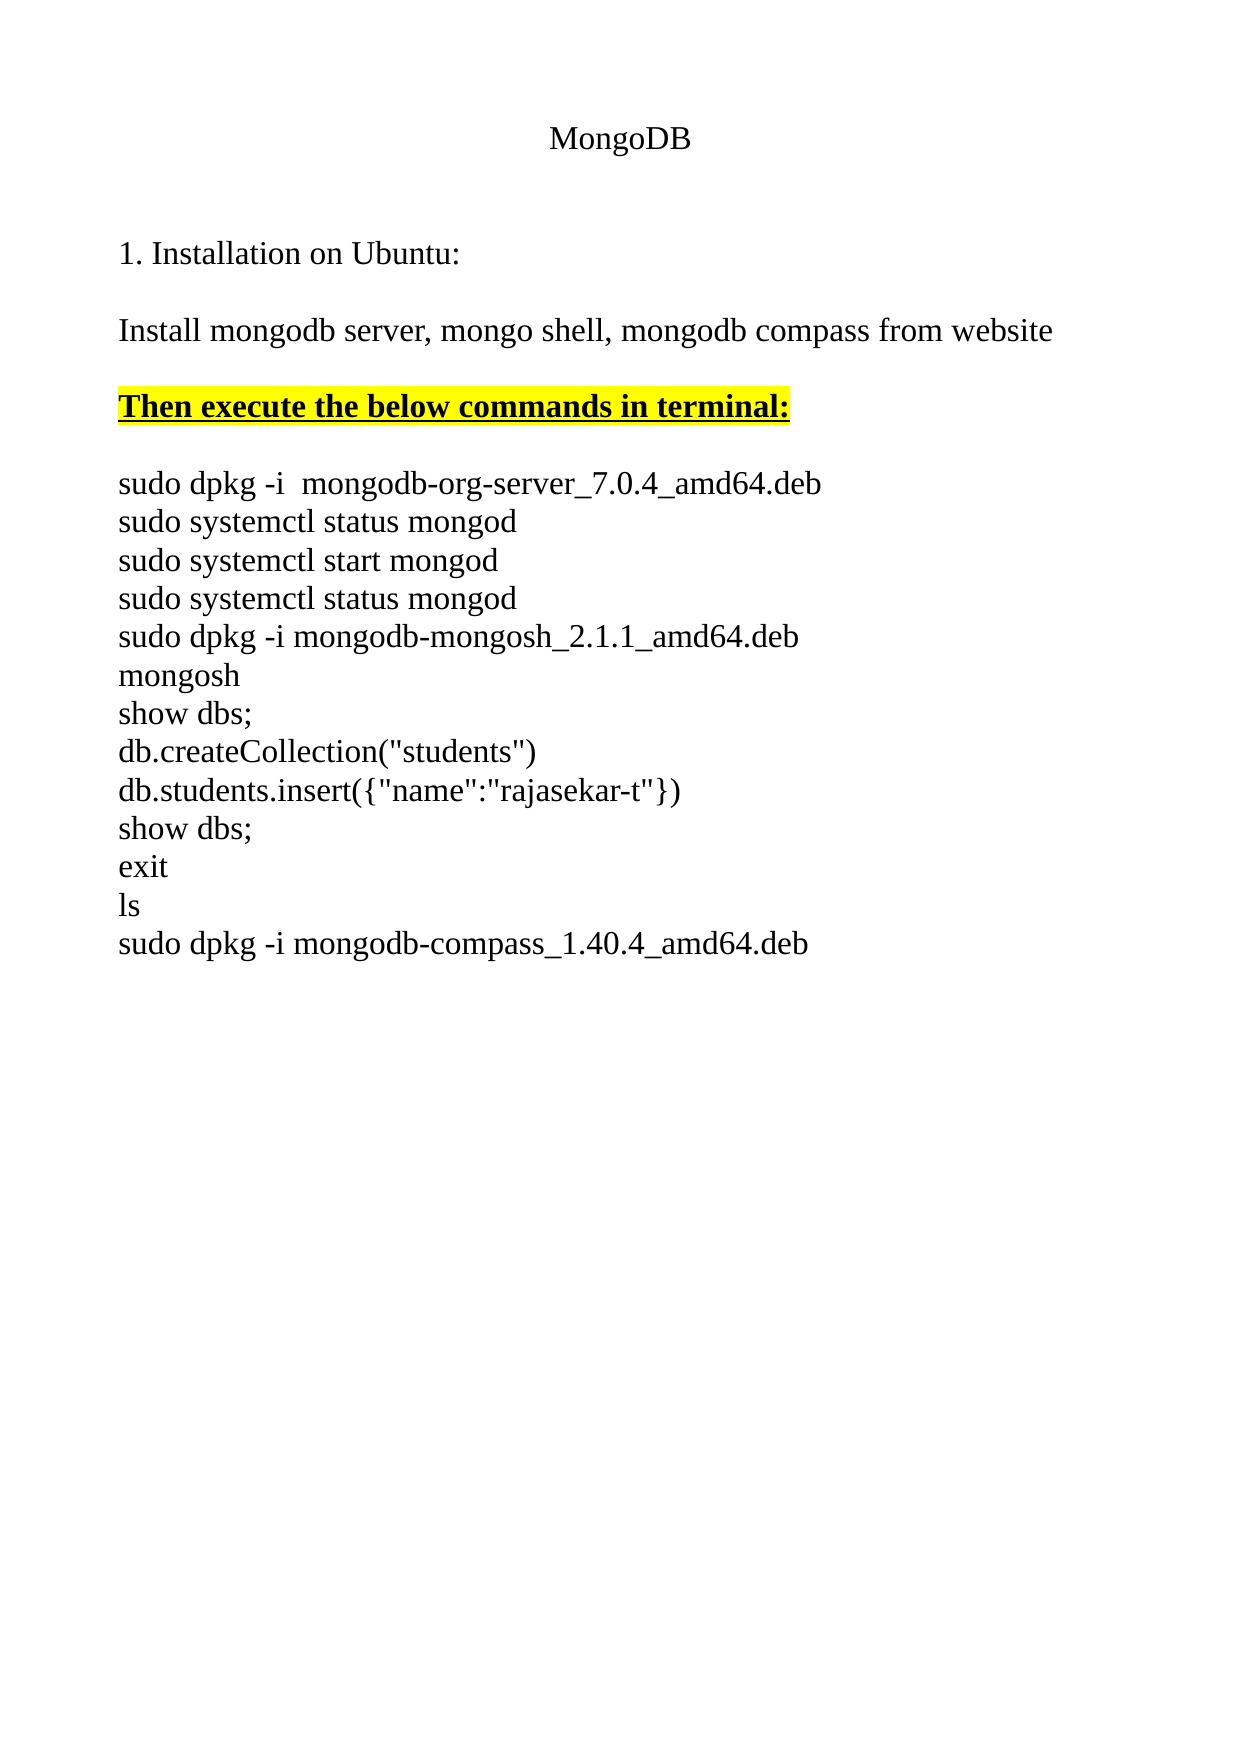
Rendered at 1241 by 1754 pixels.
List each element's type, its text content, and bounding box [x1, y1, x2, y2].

text show dbs; [118, 693, 1122, 731]
text sudo systemctl status mongod [118, 578, 1122, 616]
text ﻿ [118, 425, 1122, 463]
text sudo systemctl start mongod [118, 540, 1122, 578]
text sudo dpkg -i mongodb-mongosh_2.1.1_amd64.deb [118, 616, 1122, 655]
text db.students.insert({"name":"rajasekar-t"}) [118, 770, 1122, 808]
text mongosh [118, 655, 1122, 693]
text sudo dpkg -i mongodb-org-server_7.0.4_amd64.deb [118, 463, 1122, 501]
text show dbs; [118, 808, 1122, 846]
text Then execute the below commands in terminal: [118, 386, 1122, 425]
text MongoDB [118, 118, 1122, 156]
text db.createCollection("students") [118, 731, 1122, 770]
text 1. Installation on Ubuntu: [118, 233, 1122, 271]
text exit [118, 846, 1122, 885]
text ls [118, 885, 1122, 923]
text sudo dpkg -i mongodb-compass_1.40.4_amd64.deb [118, 923, 1122, 961]
text Install mongodb server, mongo shell, mongodb compass from website [118, 310, 1122, 348]
text sudo systemctl status mongod [118, 501, 1122, 540]
